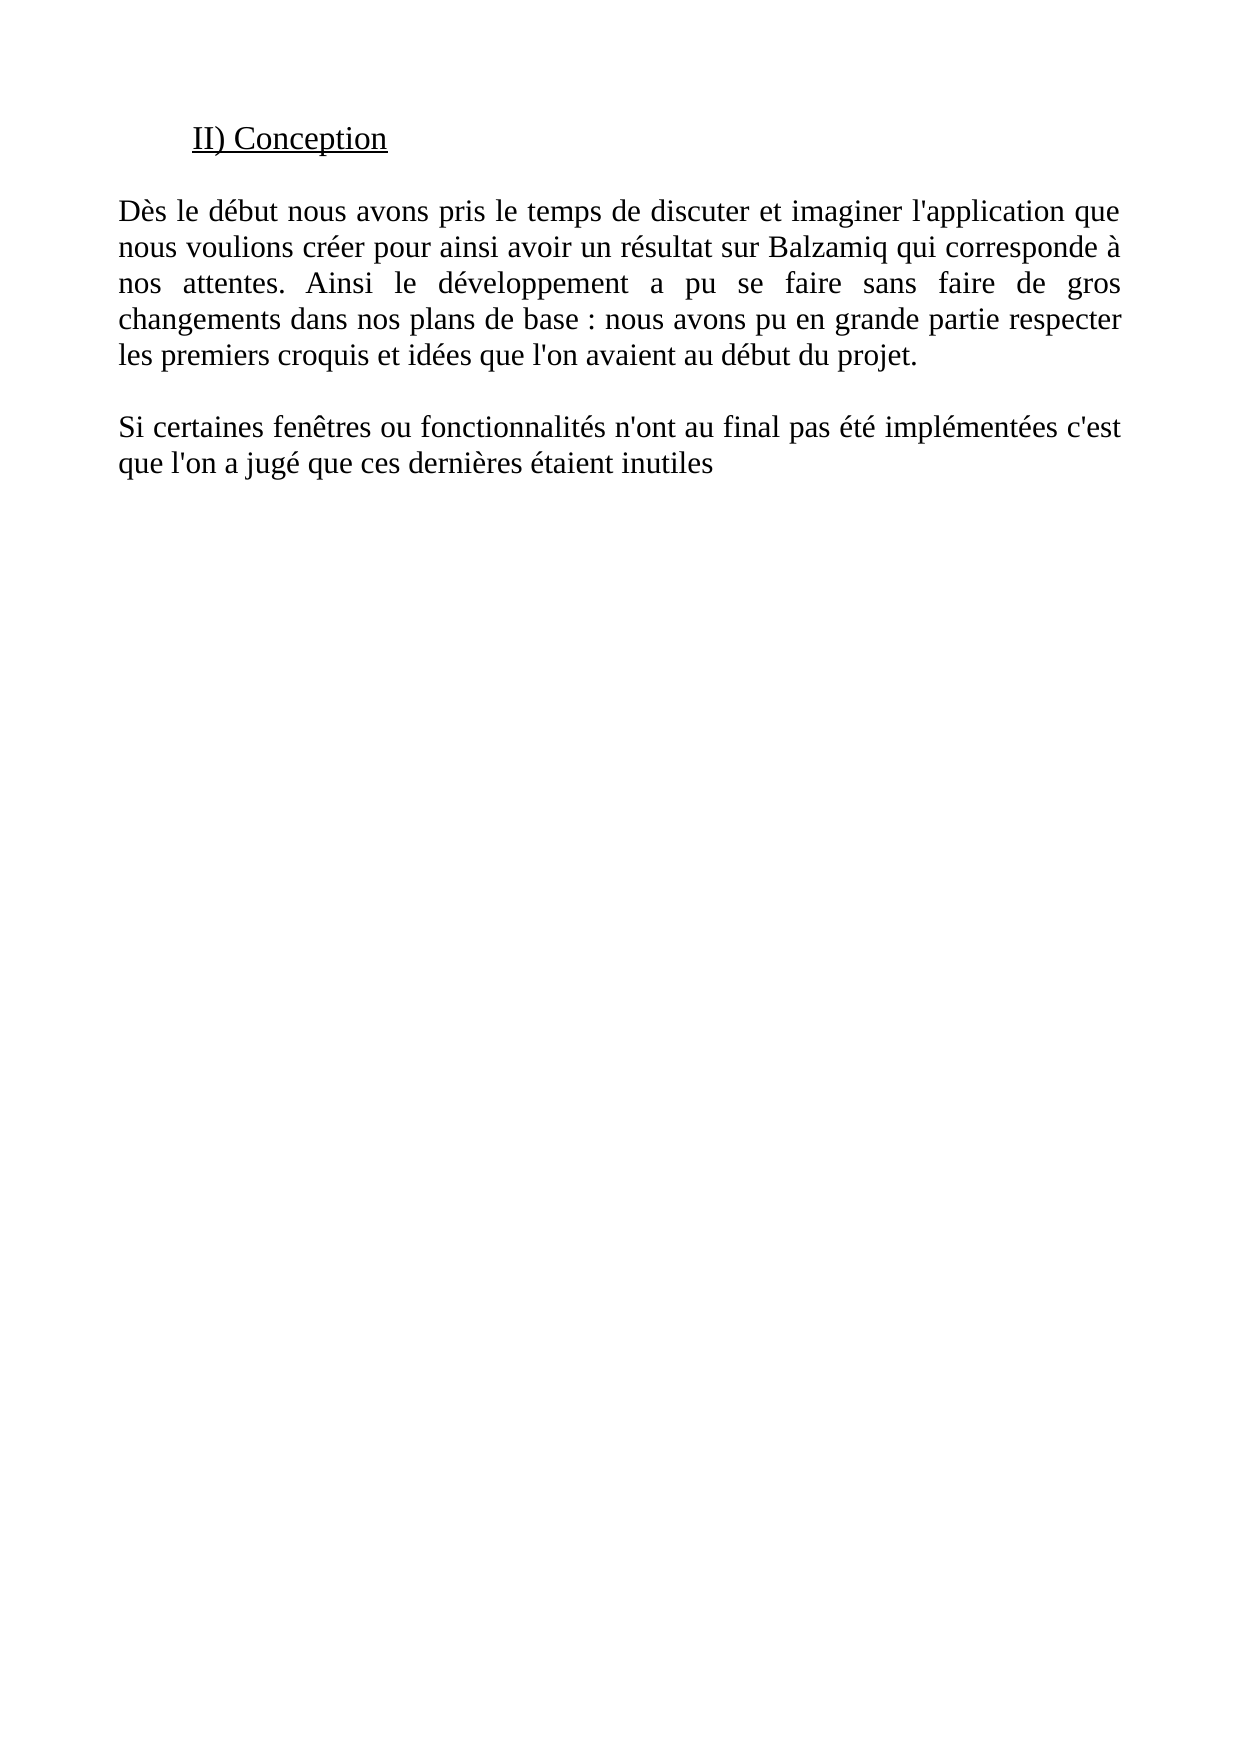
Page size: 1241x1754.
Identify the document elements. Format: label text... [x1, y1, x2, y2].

text II) Conception [118, 118, 1122, 156]
text Si certaines fenêtres ou fonctionnalités n'ont au final pas été implémentées c'est que l'on a jugé que ces dernières étaient inutiles [118, 408, 1122, 480]
text Dès le début nous avons pris le temps de discuter et imaginer l'application que nous voulions créer pour ainsi avoir un résultat sur Balzamiq qui corresponde à nos attentes. Ainsi le développement a pu se faire sans faire de gros changements dans nos plans de base : nous avons pu en grande partie respecter les premiers croquis et idées que l'on avaient au début du projet. [118, 192, 1122, 372]
